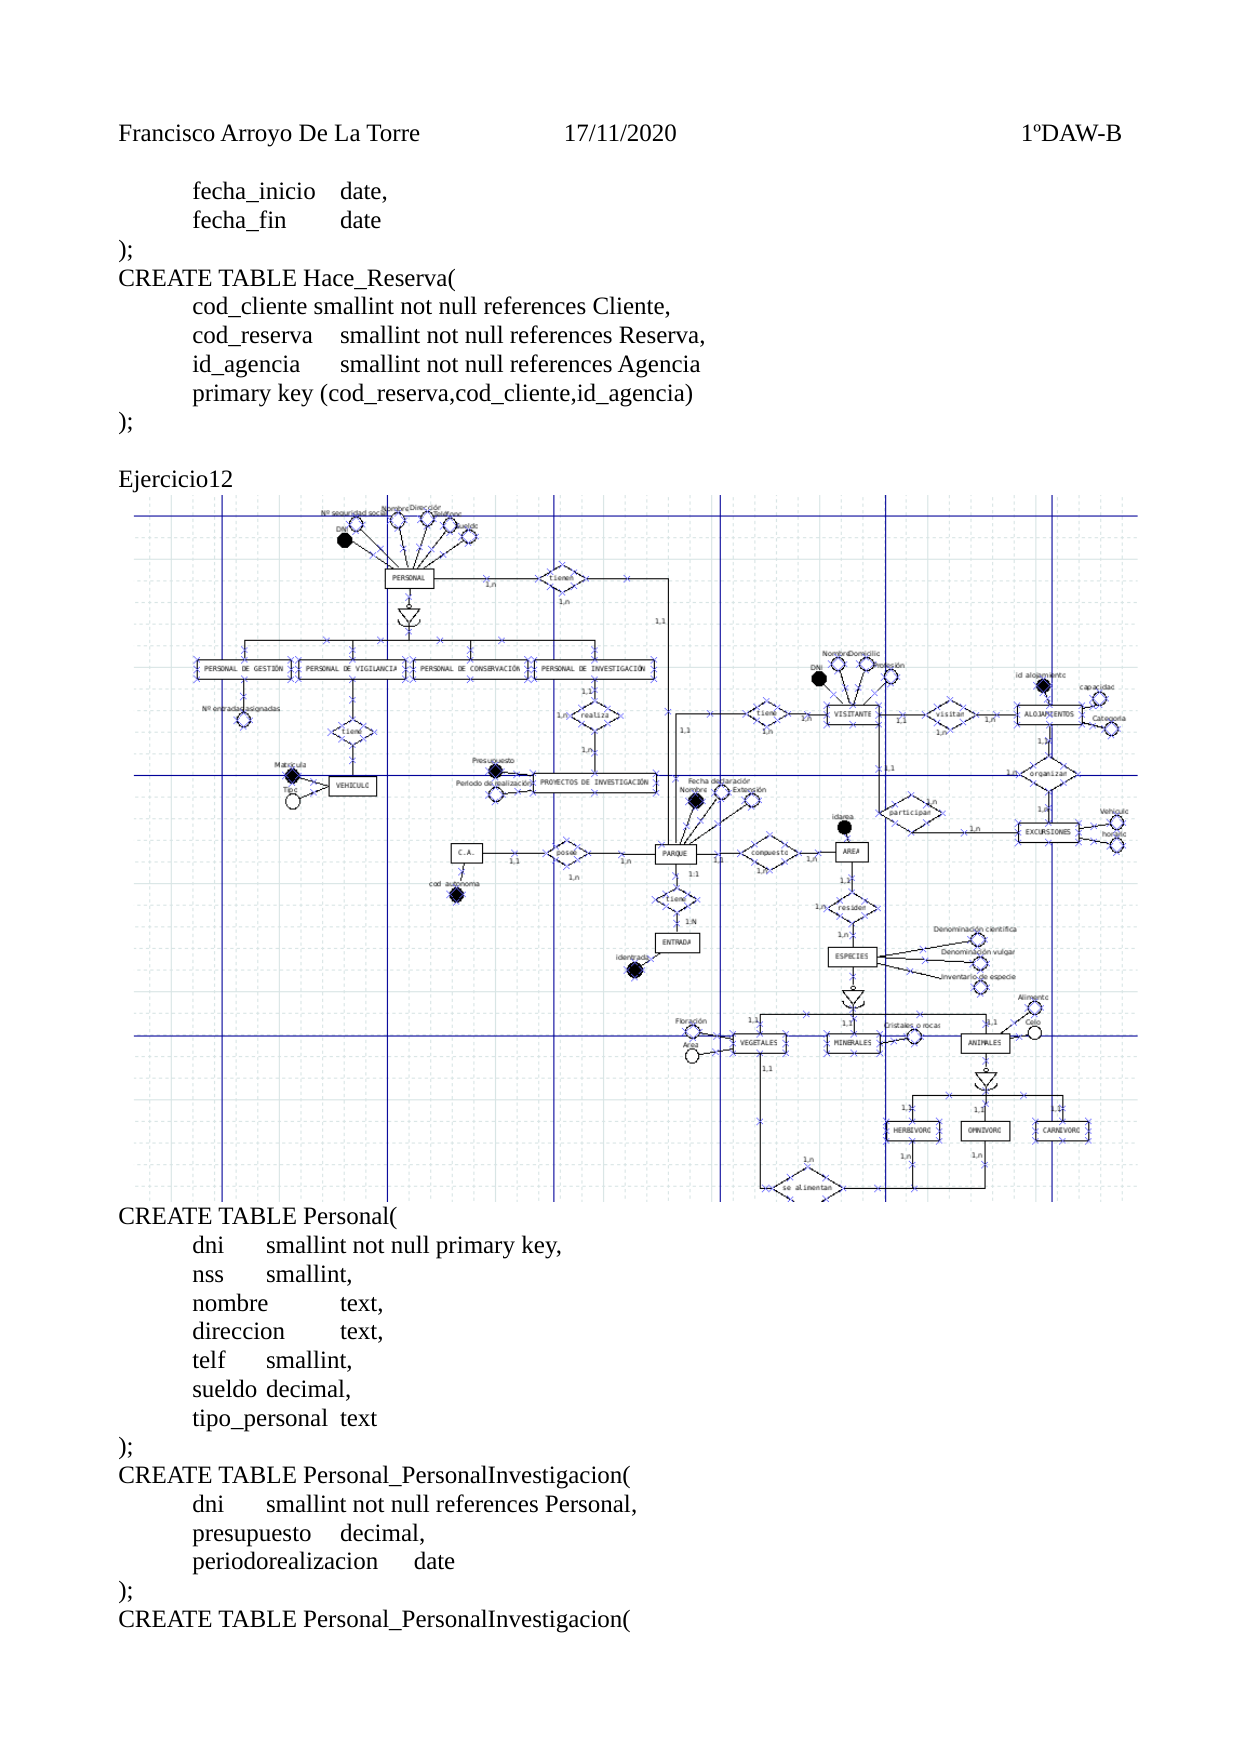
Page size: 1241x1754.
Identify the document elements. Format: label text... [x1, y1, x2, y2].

text cod_reserva smallint not null references Reserva, [118, 320, 1122, 349]
text ); [118, 234, 1122, 263]
text tipo_personal text [118, 1403, 1122, 1431]
text periodorealizacion date [118, 1546, 1122, 1575]
text ); [118, 1575, 1122, 1604]
picture [133, 495, 1138, 1202]
text direccion text, [118, 1316, 1122, 1345]
text CREATE TABLE Hace_Reserva( [118, 263, 1122, 291]
text dni smallint not null references Personal, [118, 1489, 1122, 1518]
text CREATE TABLE Personal_PersonalInvestigacion( [118, 1604, 1122, 1633]
text nss smallint, [118, 1259, 1122, 1288]
text Ejercicio12 [118, 464, 1122, 493]
text fecha_inicio date, [118, 176, 1122, 205]
text cod_cliente smallint not null references Cliente, [118, 291, 1122, 320]
text sueldo decimal, [118, 1374, 1122, 1403]
text presupuesto decimal, [118, 1518, 1122, 1546]
text nombre text, [118, 1288, 1122, 1316]
text ); [118, 406, 1122, 435]
text primary key (cod_reserva,cod_cliente,id_agencia) [118, 378, 1122, 406]
text CREATE TABLE Personal( [118, 493, 1122, 1230]
text telf smallint, [118, 1345, 1122, 1374]
text fecha_fin date [118, 205, 1122, 234]
text CREATE TABLE Personal_PersonalInvestigacion( [118, 1460, 1122, 1489]
text dni smallint not null primary key, [118, 1230, 1122, 1259]
text id_agencia smallint not null references Agencia [118, 349, 1122, 378]
text ); [118, 1431, 1122, 1460]
